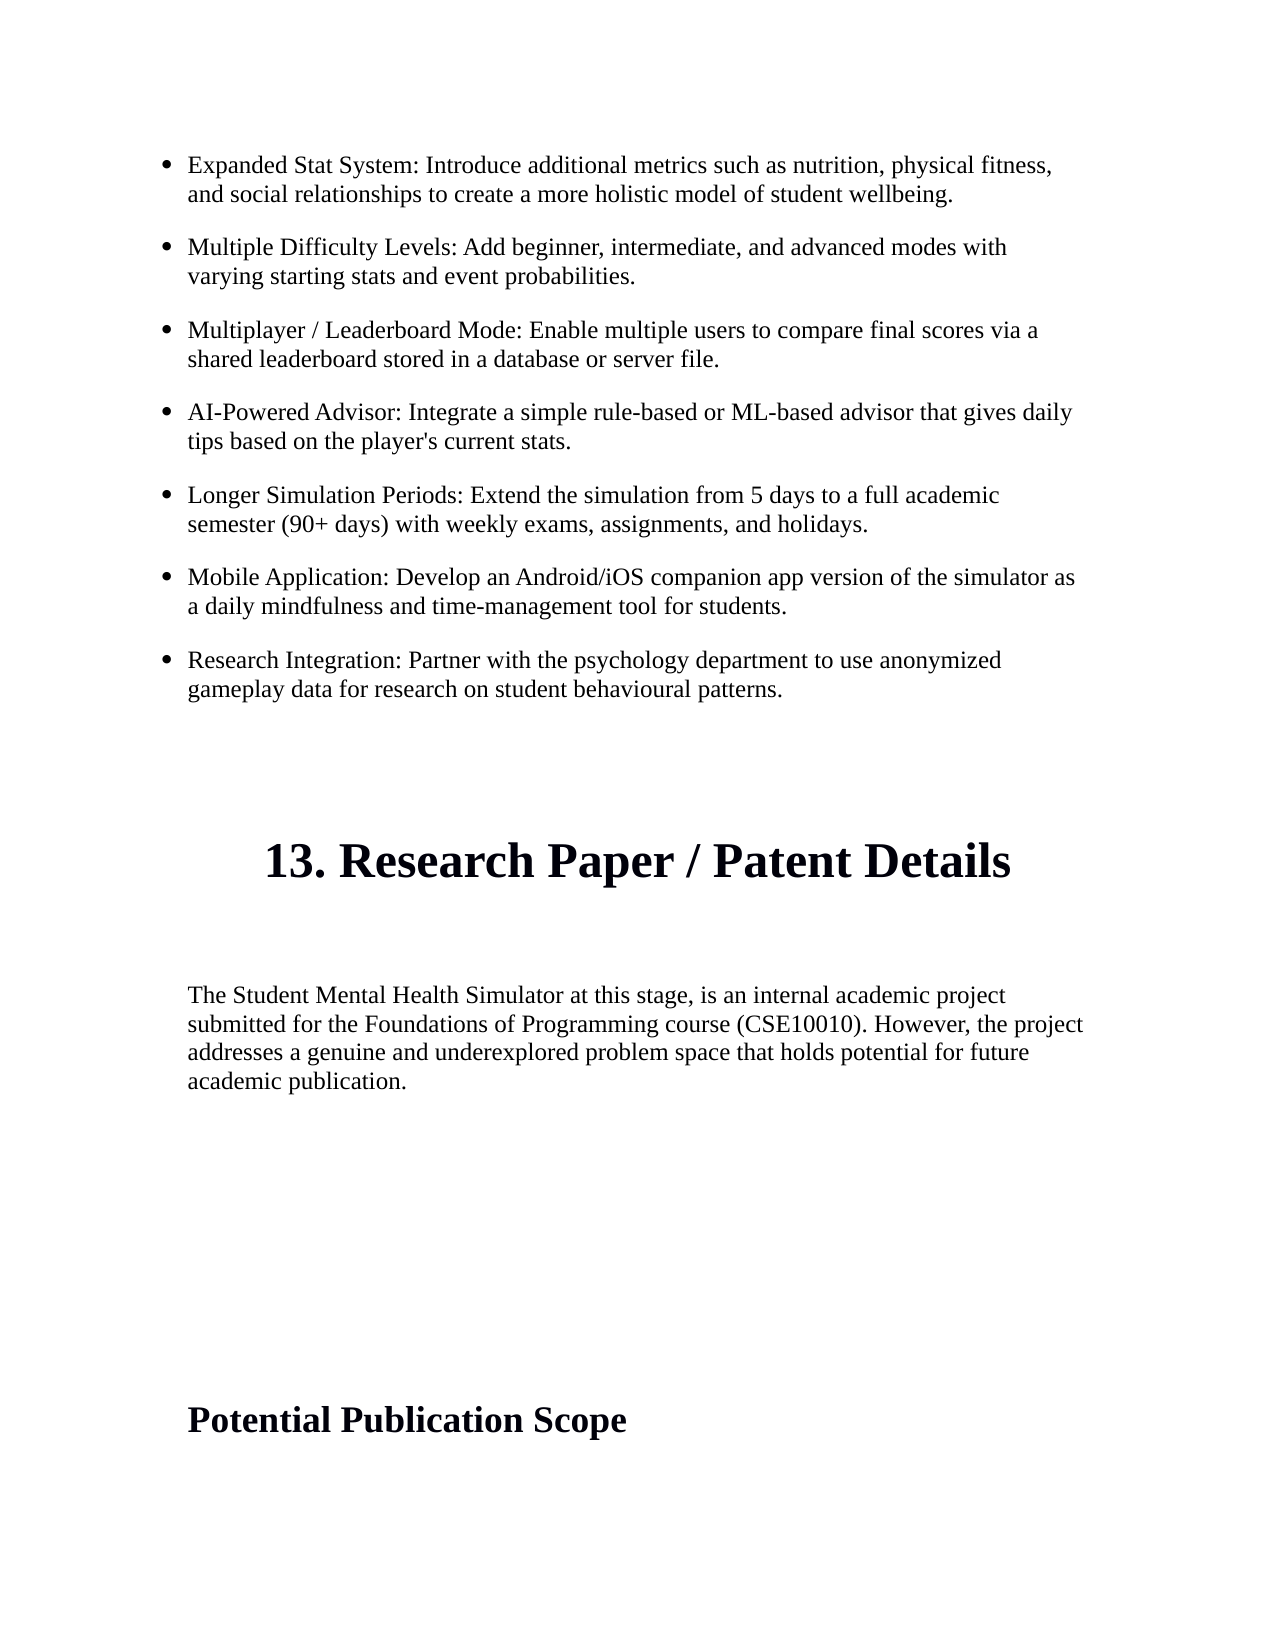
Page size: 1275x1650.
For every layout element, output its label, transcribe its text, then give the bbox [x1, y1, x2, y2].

list Multiple Difficulty Levels: Add beginner, intermediate, and advanced modes with varying starting stats and event probabilities. [162, 232, 1087, 290]
text The Student Mental Health Simulator at this stage, is an internal academic project submitted for the Foundations of Programming course (CSE10010). However, the project addresses a genuine and underexplored problem space that holds potential for future academic publication. [187, 980, 1087, 1095]
subtitle 13. Research Paper / Patent Details [187, 831, 1087, 889]
list Multiplayer / Leaderboard Mode: Enable multiple users to compare final scores via a shared leaderboard stored in a database or server file. [162, 315, 1087, 372]
list Longer Simulation Periods: Extend the simulation from 5 days to a full academic semester (90+ days) with weekly exams, assignments, and holidays. [162, 480, 1087, 537]
subtitle Potential Publication Scope [187, 1397, 1087, 1441]
list Research Integration: Partner with the psychology department to use anonymized gameplay data for research on student behavioural patterns. [162, 645, 1087, 702]
list Expanded Stat System: Introduce additional metrics such as nutrition, physical fitness, and social relationships to create a more holistic model of student wellbeing. [162, 150, 1087, 207]
list Mobile Application: Develop an Android/iOS companion app version of the simulator as a daily mindfulness and time-management tool for students. [162, 562, 1087, 620]
list AI-Powered Advisor: Integrate a simple rule-based or ML-based advisor that gives daily tips based on the player's current stats. [162, 397, 1087, 455]
